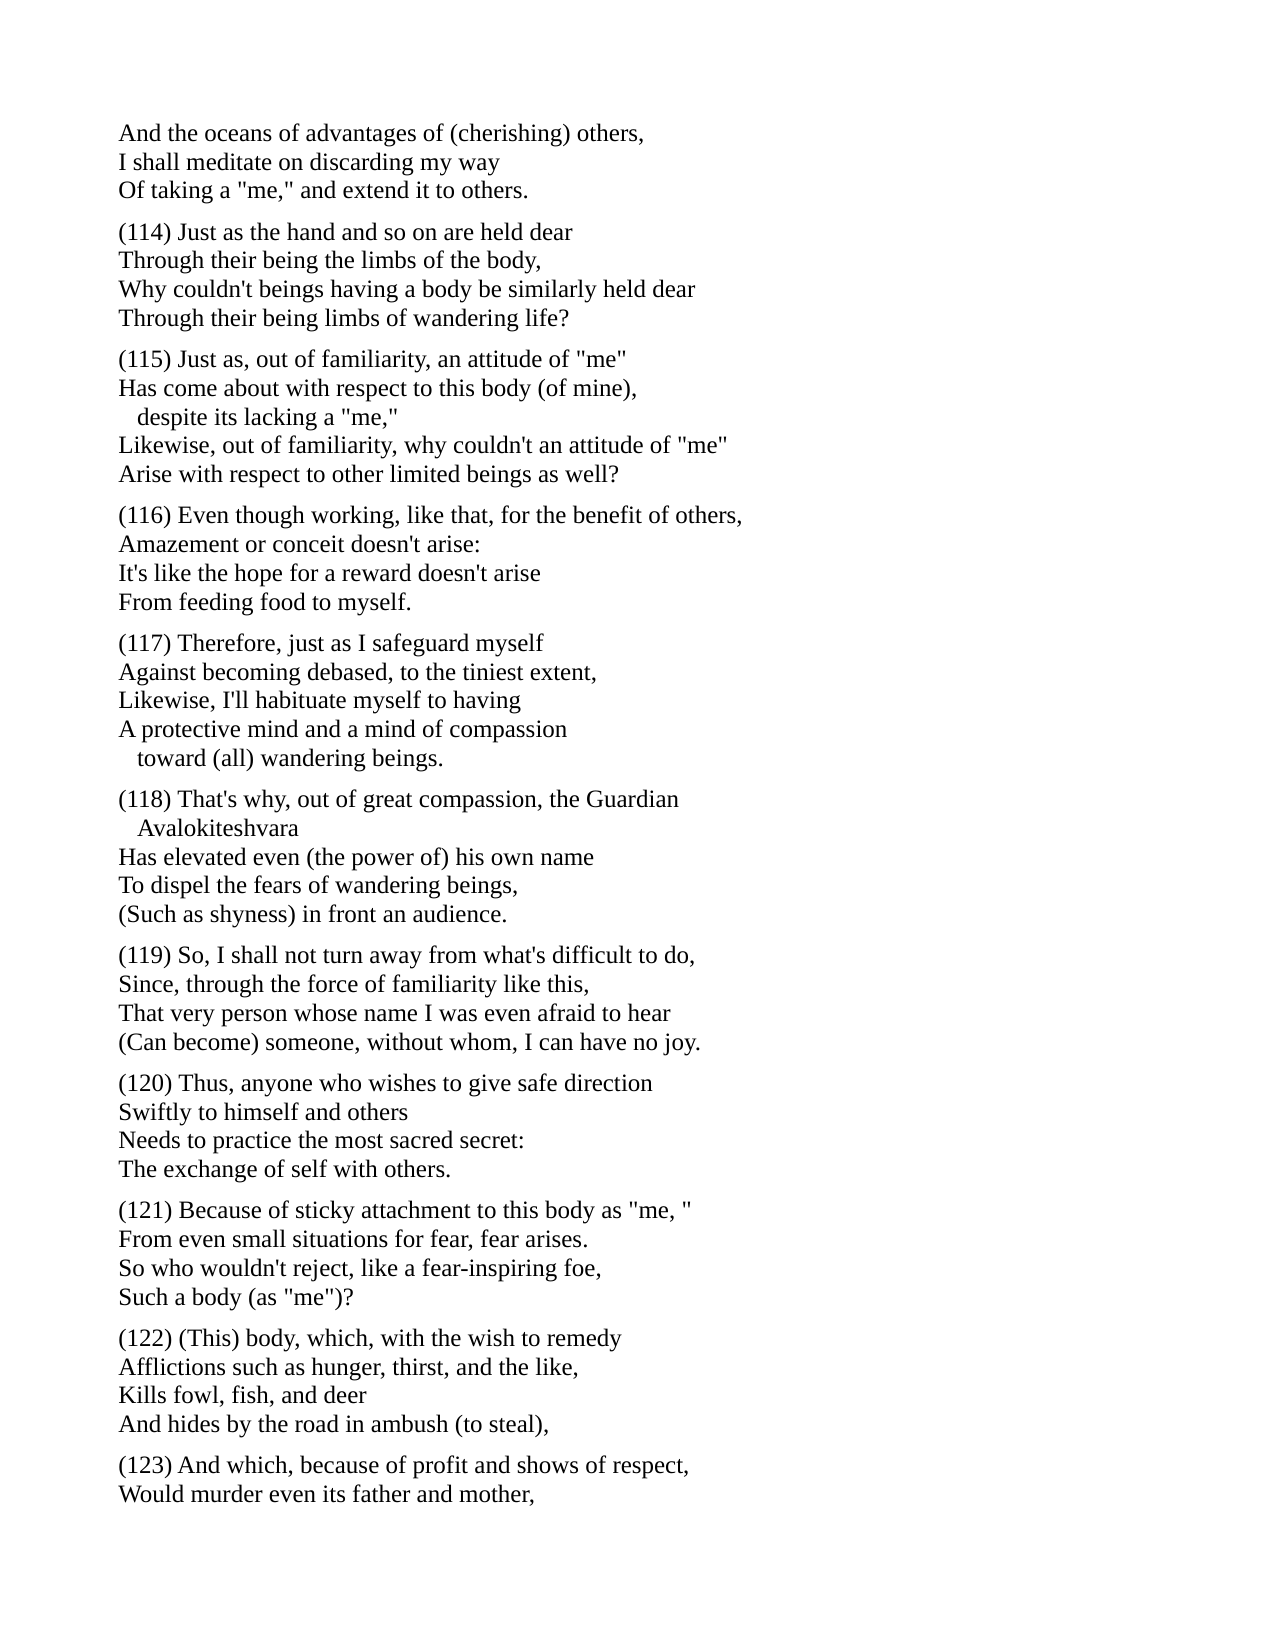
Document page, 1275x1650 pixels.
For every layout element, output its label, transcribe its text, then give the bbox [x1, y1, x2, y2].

text (120) Thus, anyone who wishes to give safe direction Swiftly to himself and others Needs to practice the most sacred secret: The exchange of self with others. [118, 1068, 1157, 1183]
text (123) And which, because of profit and shows of respect, Would murder even its father and mother, [118, 1451, 1157, 1508]
text (116) Even though working, like that, for the benefit of others, Amazement or conceit doesn't arise: It's like the hope for a reward doesn't arise From feeding food to myself. [118, 501, 1157, 616]
text (122) (This) body, which, with the wish to remedy Afflictions such as hunger, thirst, and the like, Kills fowl, fish, and deer And hides by the road in ambush (to steal), [118, 1323, 1157, 1438]
text (119) So, I shall not turn away from what's difficult to do, Since, through the force of familiarity like this, That very person whose name I was even afraid to hear (Can become) someone, without whom, I can have no joy. [118, 941, 1157, 1056]
text (114) Just as the hand and so on are held dear Through their being the limbs of the body, Why couldn't beings having a body be similarly held dear Through their being limbs of wandering life? [118, 217, 1157, 332]
text And the oceans of advantages of (cherishing) others, I shall meditate on discarding my way Of taking a "me," and extend it to others. [118, 118, 1157, 204]
text (121) Because of sticky attachment to this body as "me, " From even small situations for fear, fear arises. So who wouldn't reject, like a fear-inspiring foe, Such a body (as "me")? [118, 1196, 1157, 1311]
text (118) That's why, out of great compassion, the Guardian Avalokiteshvara Has elevated even (the power of) his own name To dispel the fears of wandering beings, (Such as shyness) in front an audience. [118, 784, 1157, 928]
text (115) Just as, out of familiarity, an attitude of "me" Has come about with respect to this body (of mine), despite its lacking a "me," Likewise, out of familiarity, why couldn't an attitude of "me" Arise with respect to other limited beings as well? [118, 344, 1157, 488]
text (117) Therefore, just as I safeguard myself Against becoming debased, to the tiniest extent, Likewise, I'll habituate myself to having A protective mind and a mind of compassion toward (all) wandering beings. [118, 628, 1157, 772]
